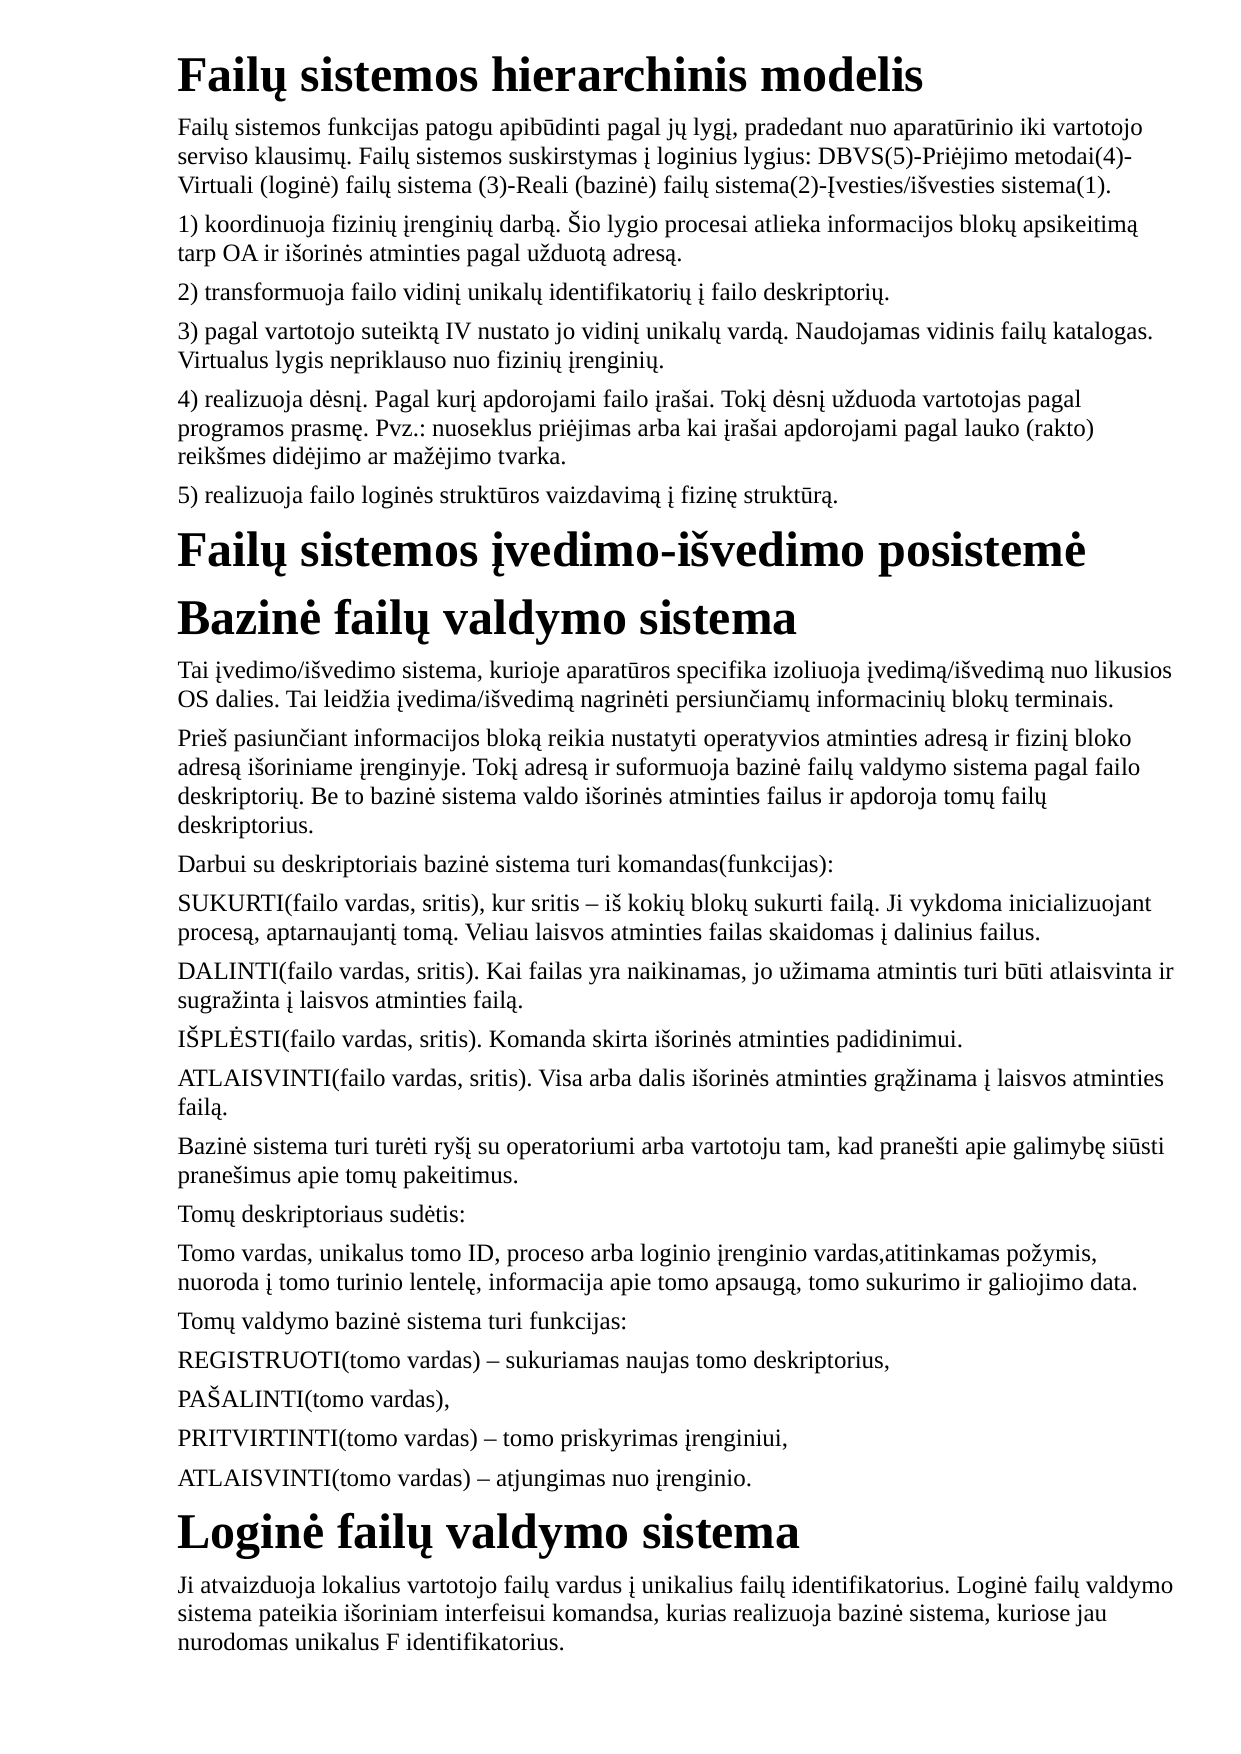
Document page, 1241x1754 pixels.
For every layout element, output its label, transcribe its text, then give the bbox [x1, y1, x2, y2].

text 4) realizuoja dėsnį. Pagal kurį apdorojami failo įrašai. Tokį dėsnį užduoda vartotojas pagal programos prasmę. Pvz.: nuoseklus priėjimas arba kai įrašai apdorojami pagal lauko (rakto) reikšmes didėjimo ar mažėjimo tvarka. [177, 384, 1181, 470]
text Tai įvedimo/išvedimo sistema, kurioje aparatūros specifika izoliuoja įvedimą/išvedimą nuo likusios OS dalies. Tai leidžia įvedima/išvedimą nagrinėti persiunčiamų informacinių blokų terminais. [177, 656, 1181, 713]
text Failų sistemos funkcijas patogu apibūdinti pagal jų lygį, pradedant nuo aparatūrinio iki vartotojo serviso klausimų. Failų sistemos suskirstymas į loginius lygius: DBVS(5)-Priėjimo metodai(4)-Virtuali (loginė) failų sistema (3)-Reali (bazinė) failų sistema(2)-Įvesties/išvesties sistema(1). [177, 112, 1181, 198]
text Darbui su deskriptoriais bazinė sistema turi komandas(funkcijas): [177, 849, 1181, 878]
subtitle Failų sistemos hierarchinis modelis [177, 44, 1181, 102]
subtitle Failų sistemos įvedimo-išvedimo posistemė [177, 520, 1181, 577]
text Ji atvaizduoja lokalius vartotojo failų vardus į unikalius failų identifikatorius. Loginė failų valdymo sistema pateikia išoriniam interfeisui komandsa, kurias realizuoja bazinė sistema, kuriose jau nurodomas unikalus F identifikatorius. [177, 1570, 1181, 1656]
text Prieš pasiunčiant informacijos bloką reikia nustatyti operatyvios atminties adresą ir fizinį bloko adresą išoriniame įrenginyje. Tokį adresą ir suformuoja bazinė failų valdymo sistema pagal failo deskriptorių. Be to bazinė sistema valdo išorinės atminties failus ir apdoroja tomų failų deskriptorius. [177, 723, 1181, 838]
text Bazinė sistema turi turėti ryšį su operatoriumi arba vartotoju tam, kad pranešti apie galimybę siūsti pranešimus apie tomų pakeitimus. [177, 1131, 1181, 1188]
text REGISTRUOTI(tomo vardas) – sukuriamas naujas tomo deskriptorius, [177, 1345, 1181, 1374]
text Tomų valdymo bazinė sistema turi funkcijas: [177, 1306, 1181, 1335]
text ATLAISVINTI(failo vardas, sritis). Visa arba dalis išorinės atminties grąžinama į laisvos atminties failą. [177, 1063, 1181, 1121]
subtitle Bazinė failų valdymo sistema [177, 588, 1181, 645]
text 3) pagal vartotojo suteiktą IV nustato jo vidinį unikalų vardą. Naudojamas vidinis failų katalogas. Virtualus lygis nepriklauso nuo fizinių įrenginių. [177, 316, 1181, 373]
text Tomo vardas, unikalus tomo ID, proceso arba loginio įrenginio vardas,atitinkamas požymis, nuoroda į tomo turinio lentelę, informacija apie tomo apsaugą, tomo sukurimo ir galiojimo data. [177, 1238, 1181, 1296]
text SUKURTI(failo vardas, sritis), kur sritis – iš kokių blokų sukurti failą. Ji vykdoma inicializuojant procesą, aptarnaujantį tomą. Veliau laisvos atminties failas skaidomas į dalinius failus. [177, 888, 1181, 946]
text IŠPLĖSTI(failo vardas, sritis). Komanda skirta išorinės atminties padidinimui. [177, 1024, 1181, 1053]
text DALINTI(failo vardas, sritis). Kai failas yra naikinamas, jo užimama atmintis turi būti atlaisvinta ir sugražinta į laisvos atminties failą. [177, 956, 1181, 1013]
text Tomų deskriptoriaus sudėtis: [177, 1199, 1181, 1228]
text 2) transformuoja failo vidinį unikalų identifikatorių į failo deskriptorių. [177, 277, 1181, 306]
text PRITVIRTINTI(tomo vardas) – tomo priskyrimas įrenginiui, [177, 1423, 1181, 1452]
text 5) realizuoja failo loginės struktūros vaizdavimą į fizinę struktūrą. [177, 481, 1181, 509]
subtitle Loginė failų valdymo sistema [177, 1502, 1181, 1559]
text 1) koordinuoja fizinių įrenginių darbą. Šio lygio procesai atlieka informacijos blokų apsikeitimą tarp OA ir išorinės atminties pagal užduotą adresą. [177, 209, 1181, 266]
text PAŠALINTI(tomo vardas), [177, 1384, 1181, 1413]
text ATLAISVINTI(tomo vardas) – atjungimas nuo įrenginio. [177, 1463, 1181, 1491]
